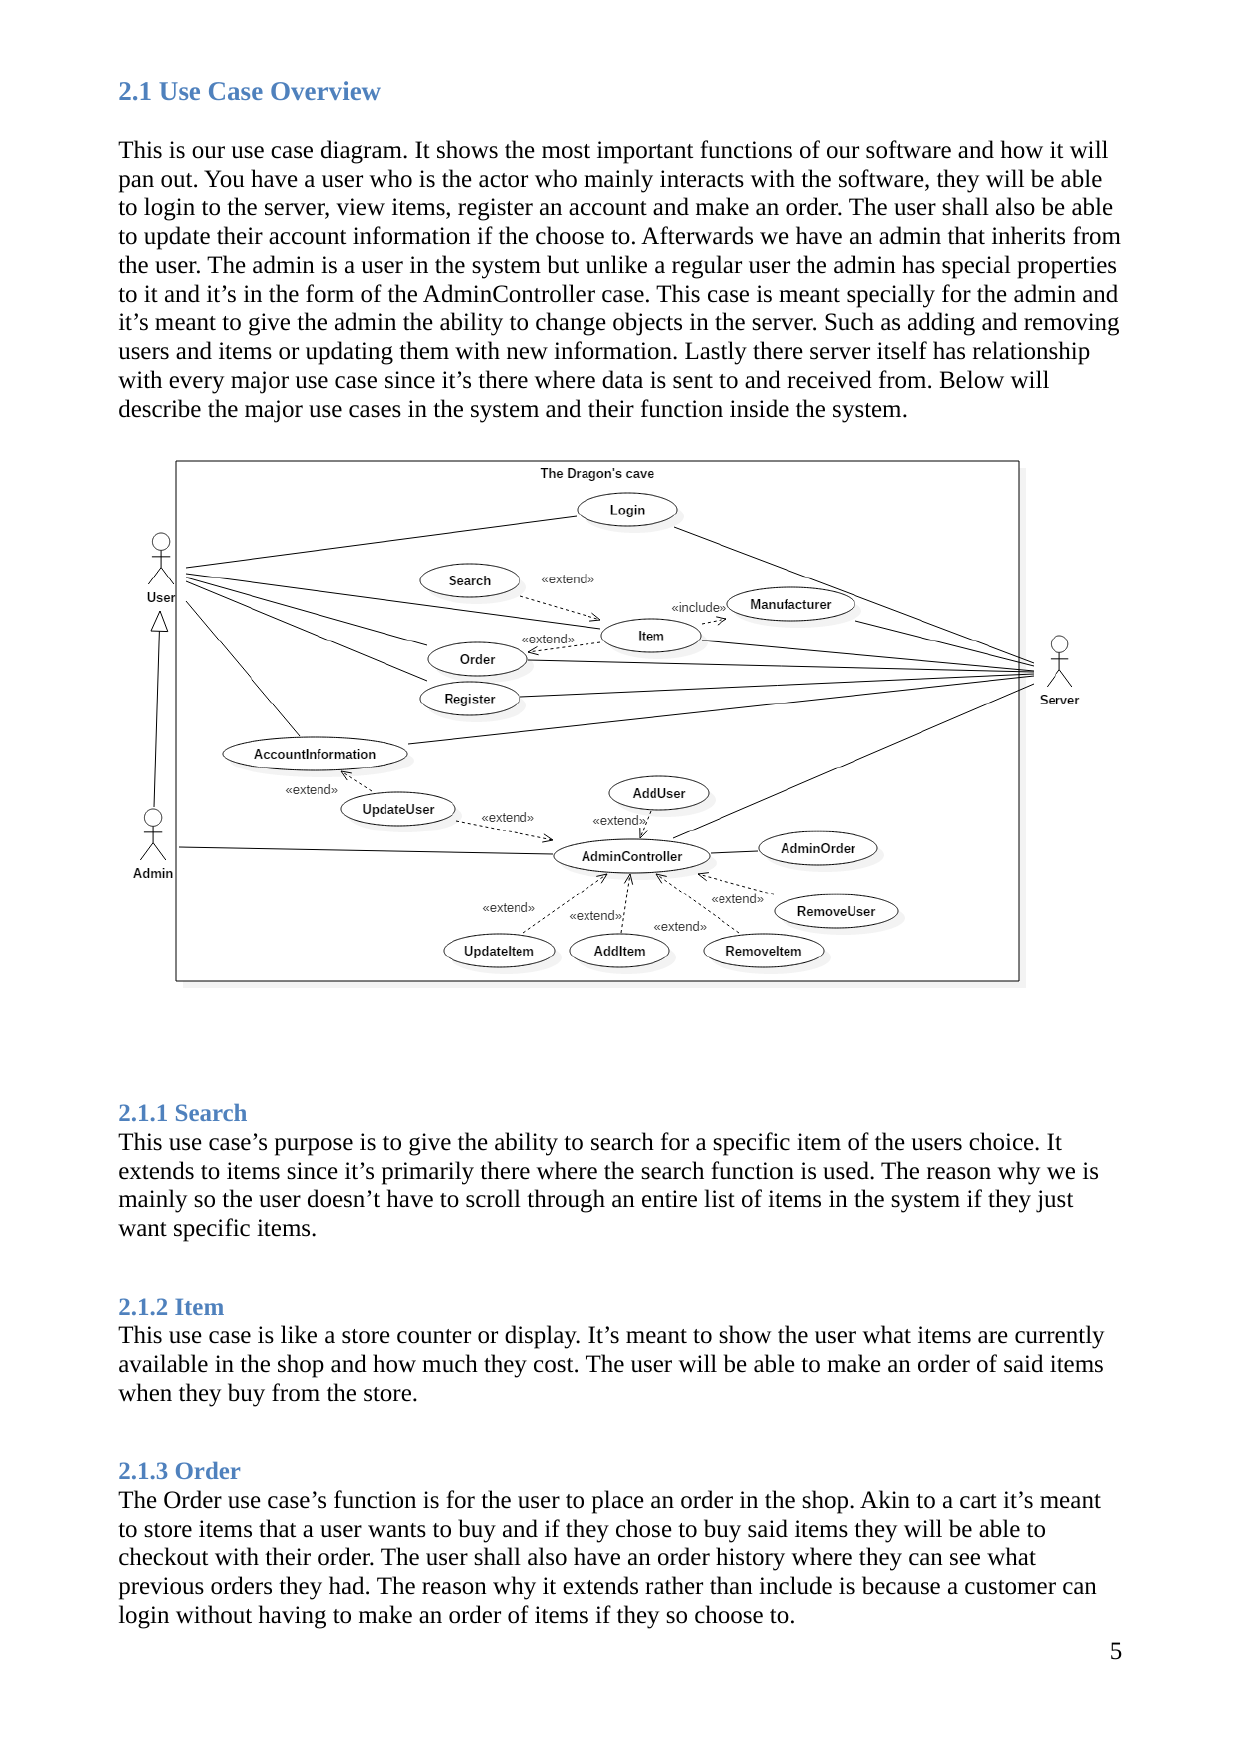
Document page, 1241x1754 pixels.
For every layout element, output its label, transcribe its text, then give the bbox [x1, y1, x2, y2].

subtitle Use Case Overview [118, 75, 1122, 106]
text The Order use case’s function is for the user to place an order in the shop. Akin to a cart it’s meant to store items that a user wants to buy and if they chose to buy said items they will be able to checkout with their order. The user shall also have an order history where they can see what previous orders they had. The reason why it extends rather than include is because a customer can login without having to make an order of items if they so choose to. [118, 1485, 1122, 1629]
subtitle 2.1.2 Item [118, 1292, 1122, 1320]
picture [118, 451, 1123, 1020]
subtitle 2.1.1 Search [118, 1098, 1122, 1127]
subtitle 2.1.3 Order [118, 1456, 1122, 1485]
text This is our use case diagram. It shows the most important functions of our software and how it will pan out. You have a user who is the actor who mainly interacts with the software, they will be able to login to the server, view items, register an account and make an order. The user shall also be able to update their account information if the choose to. Afterwards we have an admin that inherits from the user. The admin is a user in the system but unlike a regular user the admin has special properties to it and it’s in the form of the AdminController case. This case is meant specially for the admin and it’s meant to give the admin the ability to change objects in the server. Such as adding and removing users and items or updating them with new information. Lastly there server itself has relationship with every major use case since it’s there where data is sent to and received from. Below will describe the major use cases in the system and their function inside the system. [118, 135, 1122, 422]
text This use case’s purpose is to give the ability to search for a specific item of the users choice. It extends to items since it’s primarily there where the search function is used. The reason why we is mainly so the user doesn’t have to scroll through an entire list of items in the system if they just want specific items. [118, 1127, 1122, 1242]
text This use case is like a store counter or display. It’s meant to show the user what items are currently available in the shop and how much they cost. The user will be able to make an order of said items when they buy from the store. [118, 1320, 1122, 1407]
